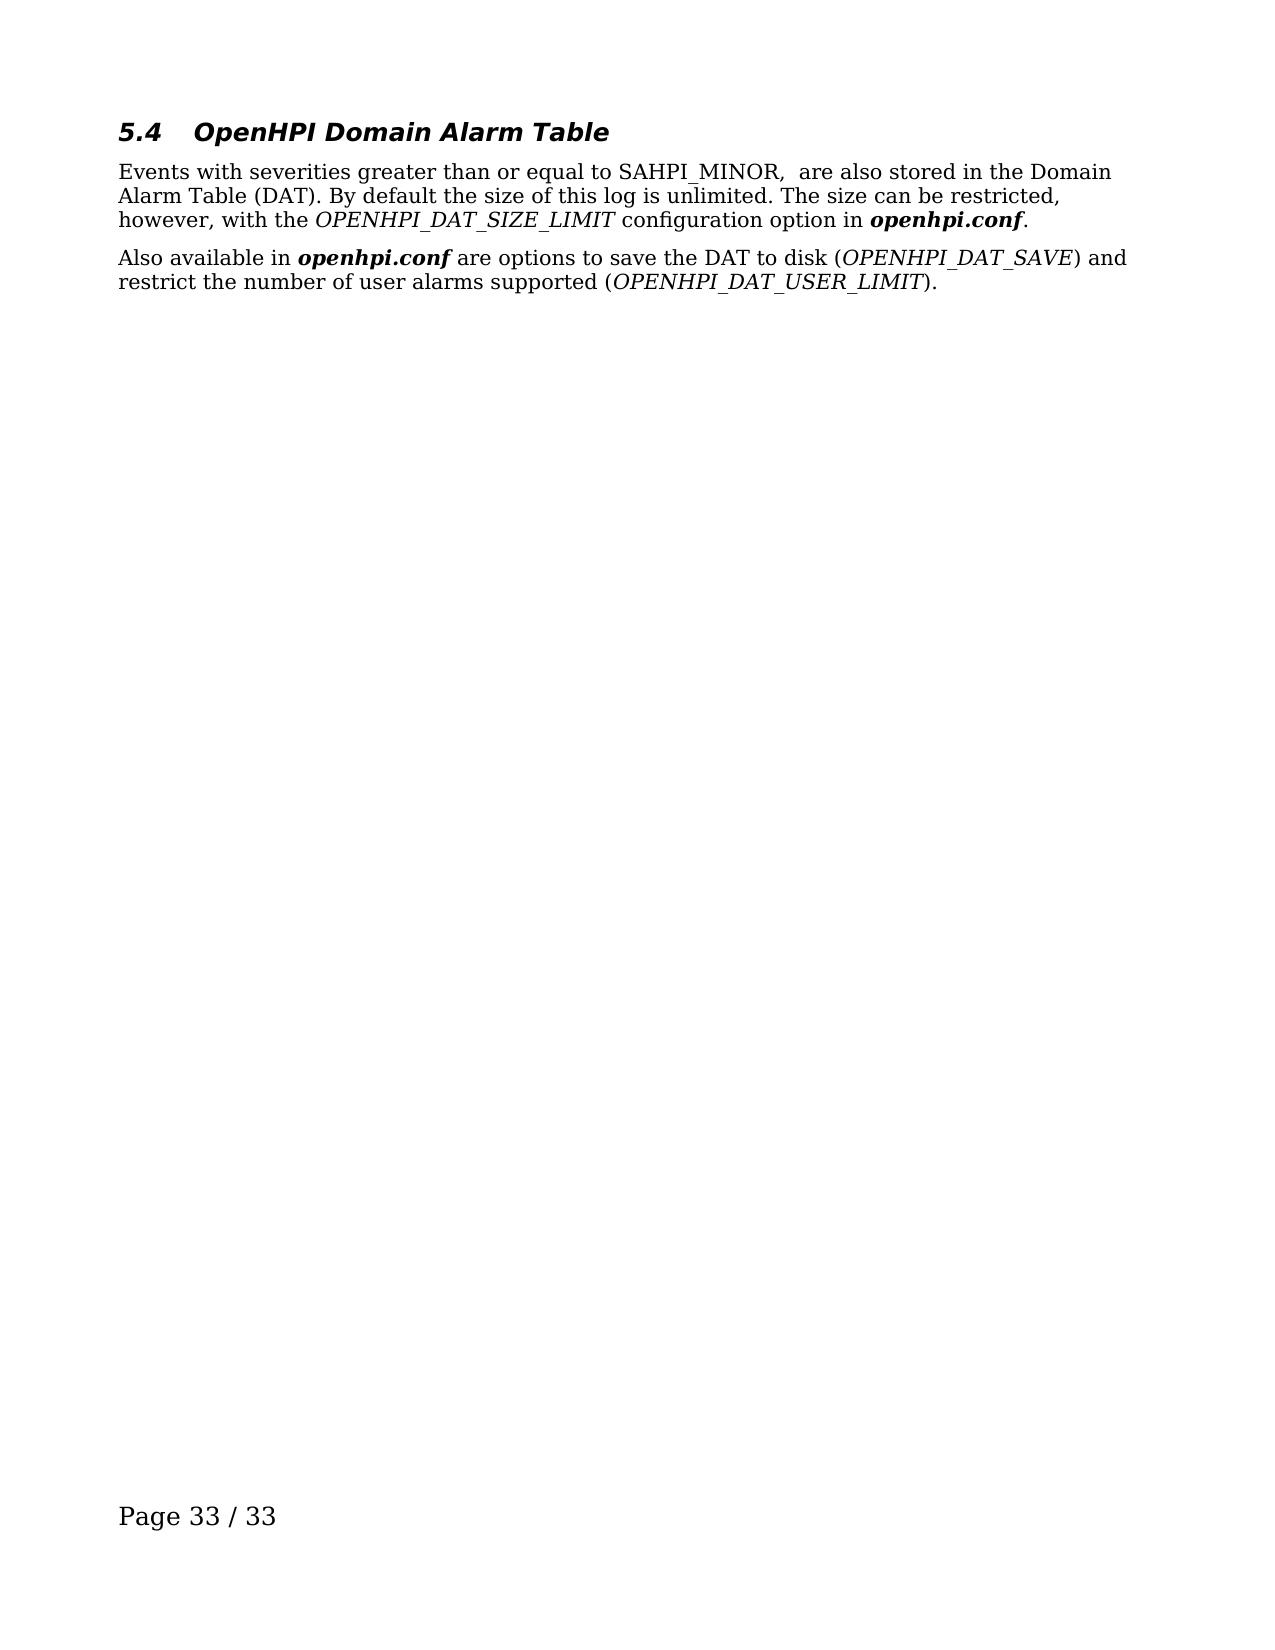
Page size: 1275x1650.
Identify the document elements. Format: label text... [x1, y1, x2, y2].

text Also available in openhpi.conf are options to save the DAT to disk (OPENHPI_DAT_SAVE) and restrict the number of user alarms supported (OPENHPI_DAT_USER_LIMIT). [118, 245, 1157, 294]
text Events with severities greater than or equal to SAHPI_MINOR, are also stored in the Domain Alarm Table (DAT). By default the size of this log is unlimited. The size can be restricted, however, with the OPENHPI_DAT_SIZE_LIMIT configuration option in openhpi.conf. [118, 160, 1157, 233]
subtitle OpenHPI Domain Alarm Table [118, 118, 1157, 147]
